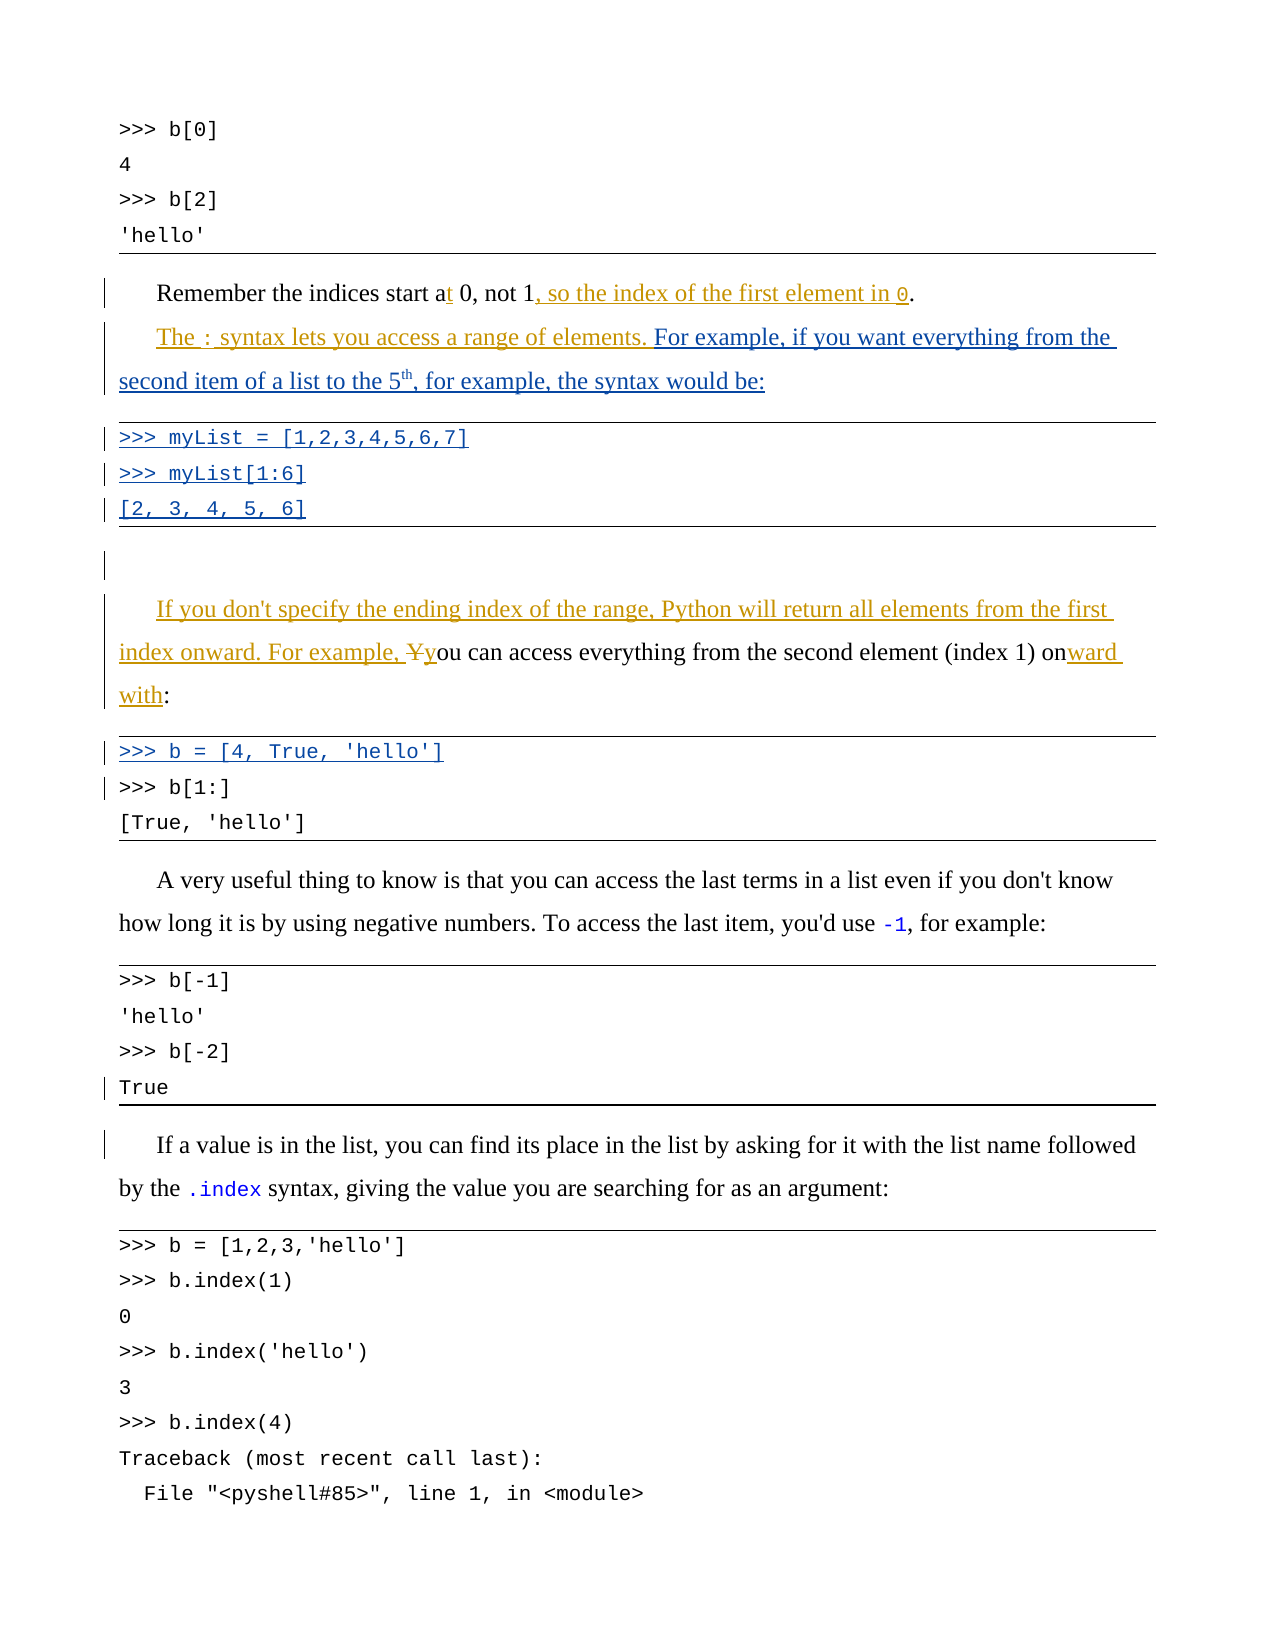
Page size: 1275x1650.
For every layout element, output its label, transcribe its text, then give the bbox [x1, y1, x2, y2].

text Remember the indices start at 0, not 1, so the index of the first element in 0. [118, 278, 1156, 307]
text >>> b = [4, True, 'hello'] [118, 737, 1156, 765]
text A very useful thing to know is that you can access the last terms in a list even if you don't know how long it is by using negative numbers. To access the last item, you'd use -1, for example: [118, 865, 1156, 938]
text If a value is in the list, you can find its place in the list by asking for it with the list name followed by the .index syntax, giving the value you are searching for as an argument: [118, 1130, 1156, 1202]
text >>> b[-1] [118, 966, 1156, 994]
text 0 [118, 1306, 1156, 1329]
text If you don't specify the ending index of the range, Python will return all elements from the first index onward. For example, you can access everything from the second element (index 1) onward with: [118, 594, 1156, 709]
text File "<pyshell#85>", line 1, in <module> [118, 1483, 1156, 1507]
text >>> b[-2] [118, 1041, 1156, 1065]
text >>> b[1:] [118, 777, 1156, 800]
text True [118, 1077, 1156, 1106]
text 'hello' [118, 225, 1156, 254]
text [True, 'hello'] [118, 812, 1156, 841]
text >>> b = [1,2,3,'hello'] [118, 1231, 1156, 1259]
text The : syntax lets you access a range of elements. For example, if you want everything from the second item of a list to the 5th, for example, the syntax would be: [118, 322, 1156, 395]
text >>> myList = [1,2,3,4,5,6,7] [118, 423, 1156, 451]
text >>> b.index(4) [118, 1412, 1156, 1436]
text [2, 3, 4, 5, 6] [118, 498, 1156, 580]
text >>> b[2] [118, 189, 1156, 213]
text 'hello' [118, 1006, 1156, 1029]
text >>> b.index('hello') [118, 1341, 1156, 1365]
text 4 [118, 154, 1156, 178]
text 3 [118, 1377, 1156, 1400]
text >>> b[0] [118, 118, 1156, 142]
text Traceback (most recent call last): [118, 1447, 1156, 1471]
text >>> myList[1:6] [118, 462, 1156, 486]
text >>> b.index(1) [118, 1270, 1156, 1294]
